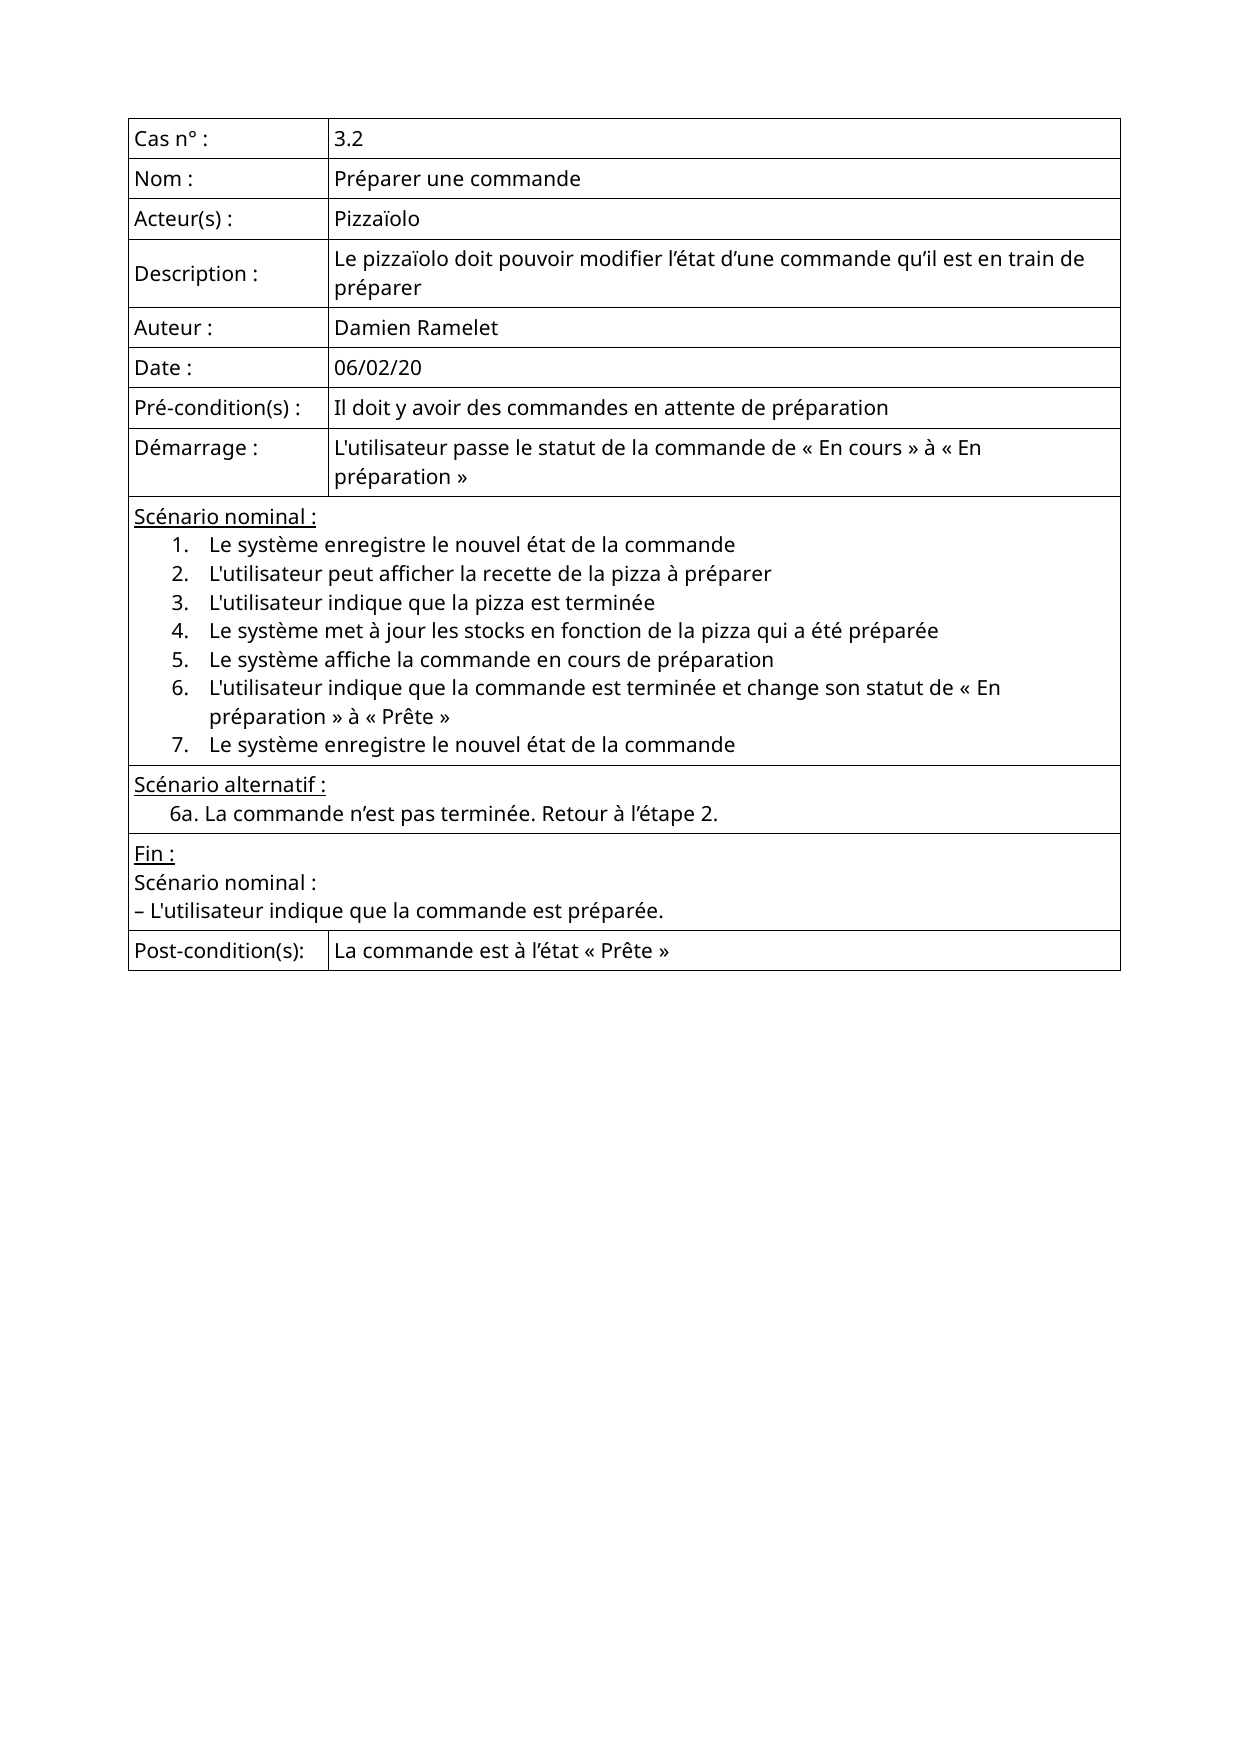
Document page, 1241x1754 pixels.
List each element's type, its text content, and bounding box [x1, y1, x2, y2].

table_cell Fin : Scénario nominal : – L'utilisateur indique que la commande est préparée. [129, 834, 1120, 930]
table_cell Le pizzaïolo doit pouvoir modifier l’état d’une commande qu’il est en train de préparer [329, 240, 1120, 307]
table_header 3.2 [329, 119, 1120, 158]
table_cell La commande est à l’état « Prête » [329, 931, 1120, 970]
table_cell Description : [129, 240, 328, 307]
table_cell Préparer une commande [329, 159, 1120, 198]
table_cell L'utilisateur passe le statut de la commande de « En cours » à « En préparation » [329, 429, 1120, 496]
table_cell Pizzaïolo [329, 199, 1120, 238]
table_cell Auteur : [129, 308, 328, 347]
table_cell Damien Ramelet [329, 308, 1120, 347]
table_header Cas n° : [129, 119, 328, 158]
table_cell Date : [129, 348, 328, 387]
table_cell 02/06/20 [329, 348, 1120, 387]
table_cell Post-condition(s): [129, 931, 328, 970]
table_cell Il doit y avoir des commandes en attente de préparation [329, 388, 1120, 427]
table_cell Scénario alternatif : 6a. La commande n’est pas terminée. Retour à l’étape 2. [129, 766, 1120, 833]
table_cell Pré-condition(s) : [129, 388, 328, 427]
table_cell Acteur(s) : [129, 199, 328, 238]
table_cell Démarrage : [129, 429, 328, 496]
table_cell Nom : [129, 159, 328, 198]
table_cell Scénario nominal : Le système enregistre le nouvel état de la commande L'utilisateur peut afficher la recette de la pizza à préparer L'utilisateur indique que la pizza est terminée Le système met à jour les stocks en fonction de la pizza qui a été préparée Le système affiche la commande en cours de préparation L'utilisateur indique que la commande est terminée et change son statut de « En préparation » à « Prête » Le système enregistre le nouvel état de la commande [129, 497, 1120, 764]
